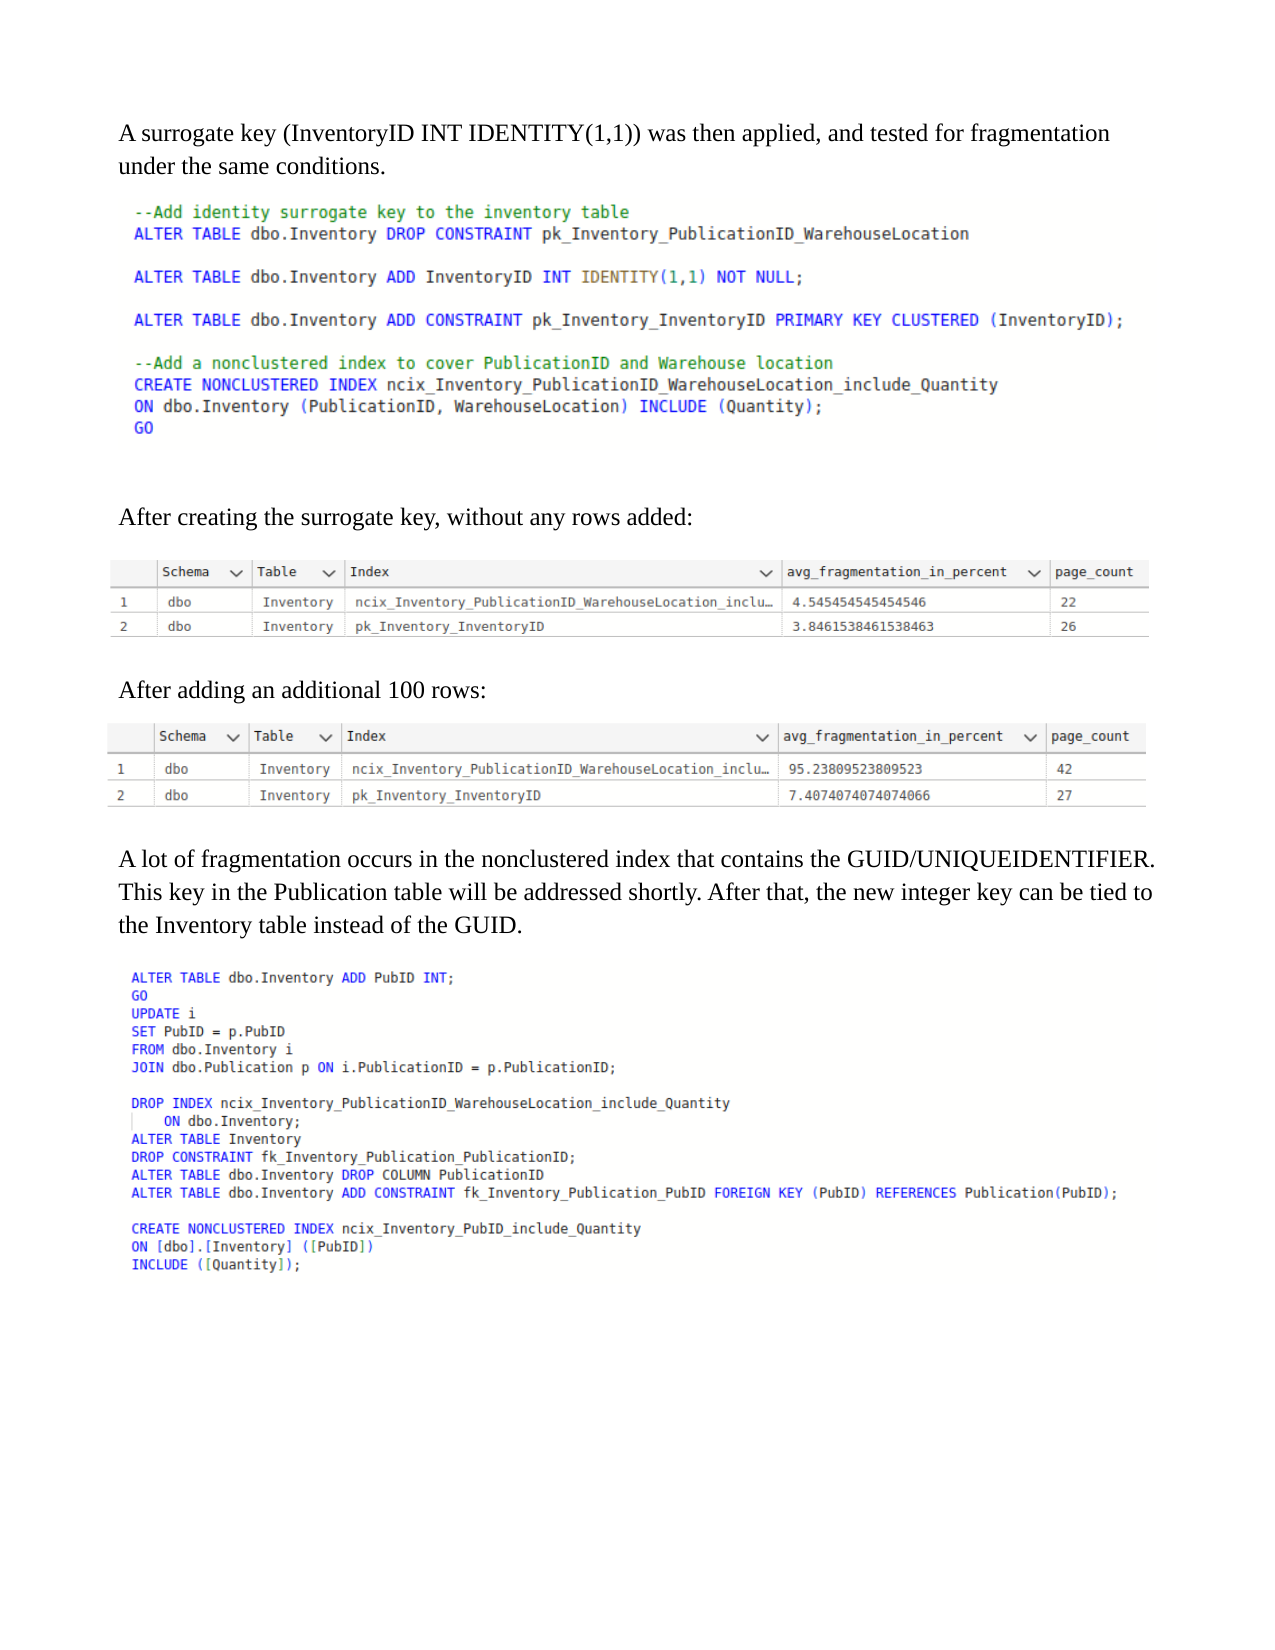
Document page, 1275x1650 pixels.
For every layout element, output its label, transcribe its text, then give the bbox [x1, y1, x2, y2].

picture [118, 958, 1157, 1284]
text A lot of fragmentation occurs in the nonclustered index that contains the GUID/UNIQUEIDENTIFIER. This key in the Publication table will be addressed shortly. After that, the new integer key can be tied to the Inventory table instead of the GUID. [118, 723, 1157, 939]
picture [118, 198, 1157, 450]
picture [110, 557, 1149, 638]
text After adding an additional 100 rows: [118, 549, 1157, 704]
picture [107, 720, 1146, 808]
text A surrogate key (InventoryID INT IDENTITY(1,1)) was then applied, and tested for fragmentation under the same conditions. [118, 118, 1157, 180]
text After creating the surrogate key, without any rows added: [118, 502, 1157, 531]
